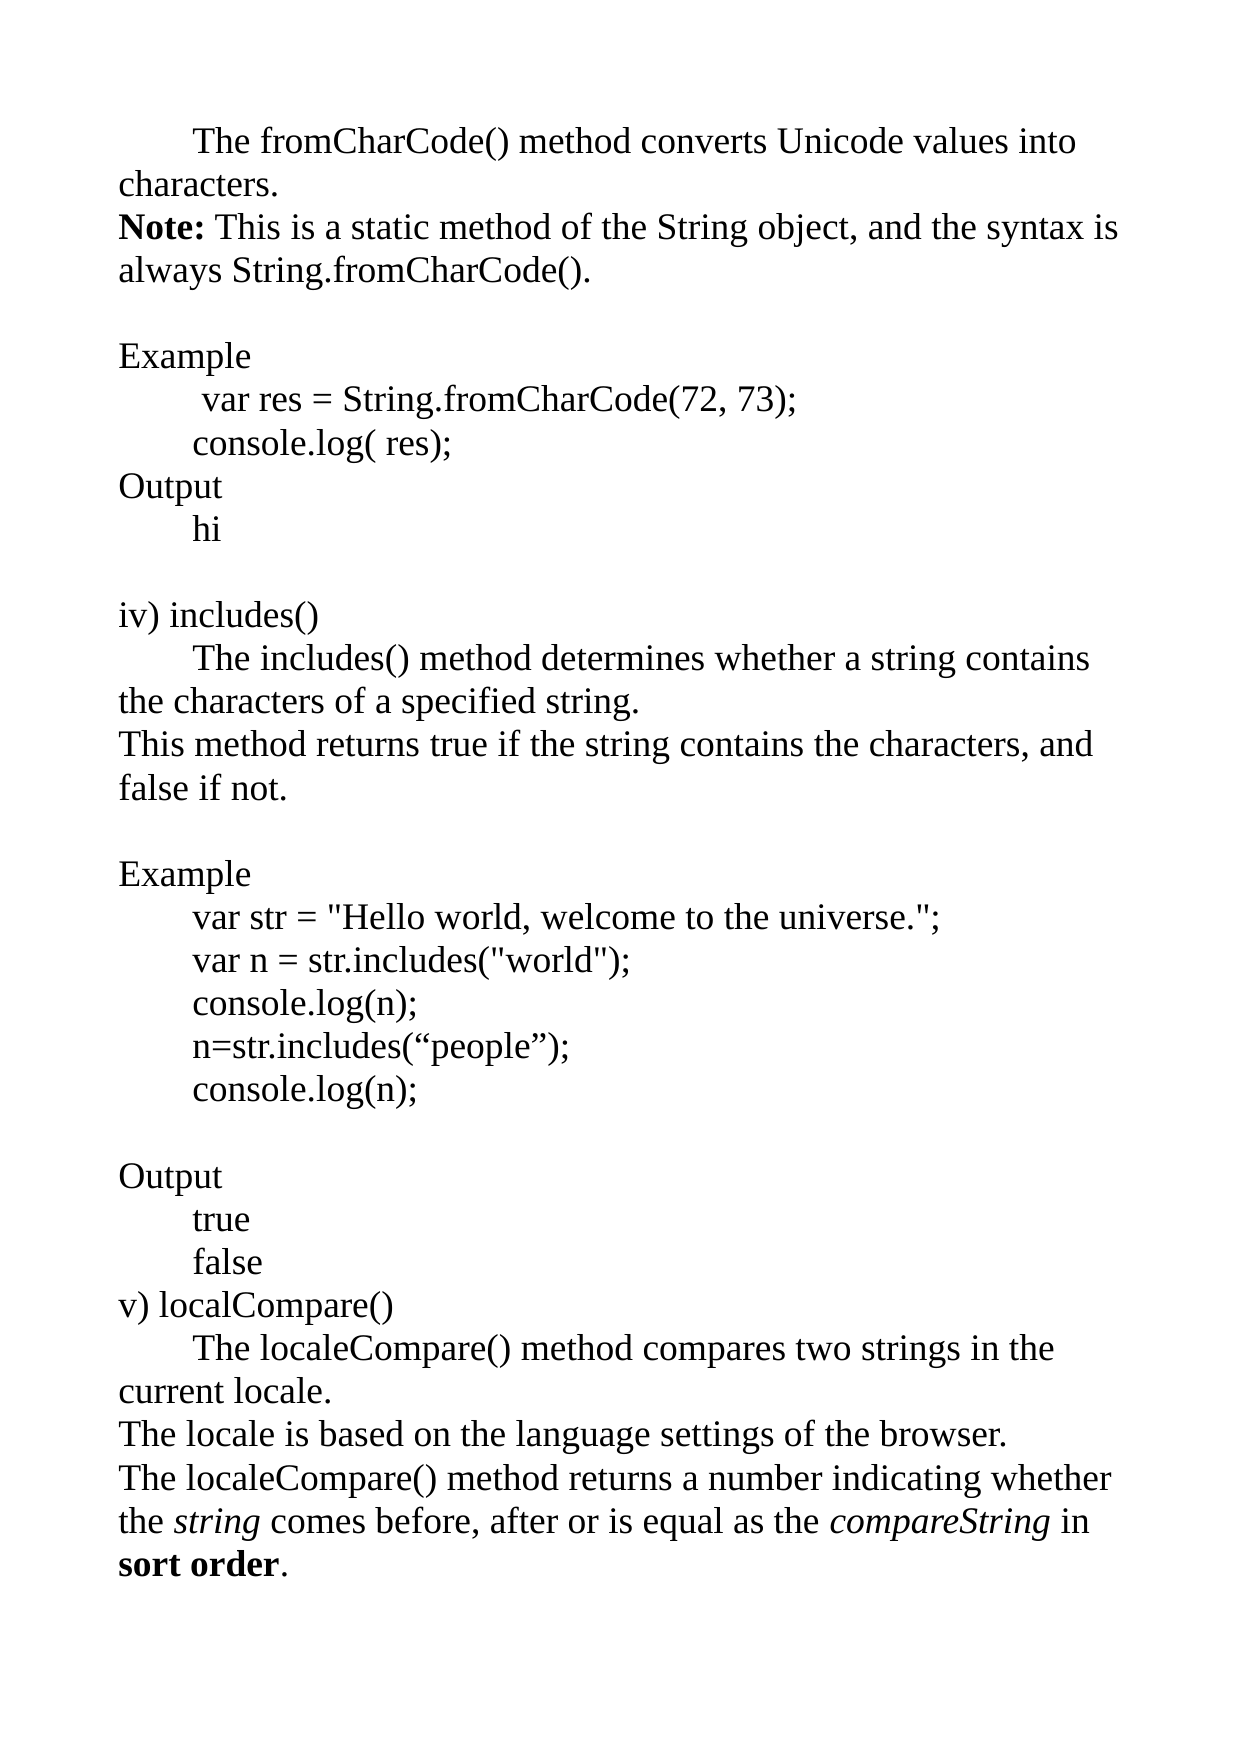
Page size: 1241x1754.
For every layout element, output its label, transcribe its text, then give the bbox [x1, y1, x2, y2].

text Output [222, 463, 1122, 506]
text iv) includes() [118, 592, 1122, 636]
text The locale is based on the language settings of the browser. [1008, 1412, 1122, 1455]
text n=str.includes(“people”); [570, 1024, 1122, 1067]
text Example [251, 851, 1122, 894]
text var res = String.fromCharCode(72, 73); [797, 377, 1122, 420]
text Example [251, 334, 1122, 377]
text The includes() method determines whether a string contains the characters of a specified string. [641, 636, 1122, 722]
text hi [221, 506, 1122, 549]
text false [263, 1239, 1122, 1282]
text console.log(n); [418, 981, 1122, 1024]
text console.log(n); [418, 1067, 1122, 1110]
text The localeCompare() method returns a number indicating whether the string comes before, after or is equal as the compareString in sort order. [289, 1498, 1122, 1584]
text true [250, 1196, 1122, 1239]
text v) localCompare() [118, 1282, 1122, 1326]
text The fromCharCode() method converts Unicode values into characters. [279, 118, 1122, 204]
text Note: This is a static method of the String object, and the syntax is always String.fromCharCode(). [118, 204, 1122, 291]
text console.log( res); [452, 420, 1122, 463]
text This method returns true if the string contains the characters, and false if not. [288, 722, 1122, 808]
text Output [222, 1153, 1122, 1196]
text var str = "Hello world, welcome to the universe."; [941, 894, 1122, 937]
text var n = str.includes("world"); [118, 937, 1122, 981]
text The localeCompare() method compares two strings in the current locale. [333, 1326, 1122, 1412]
